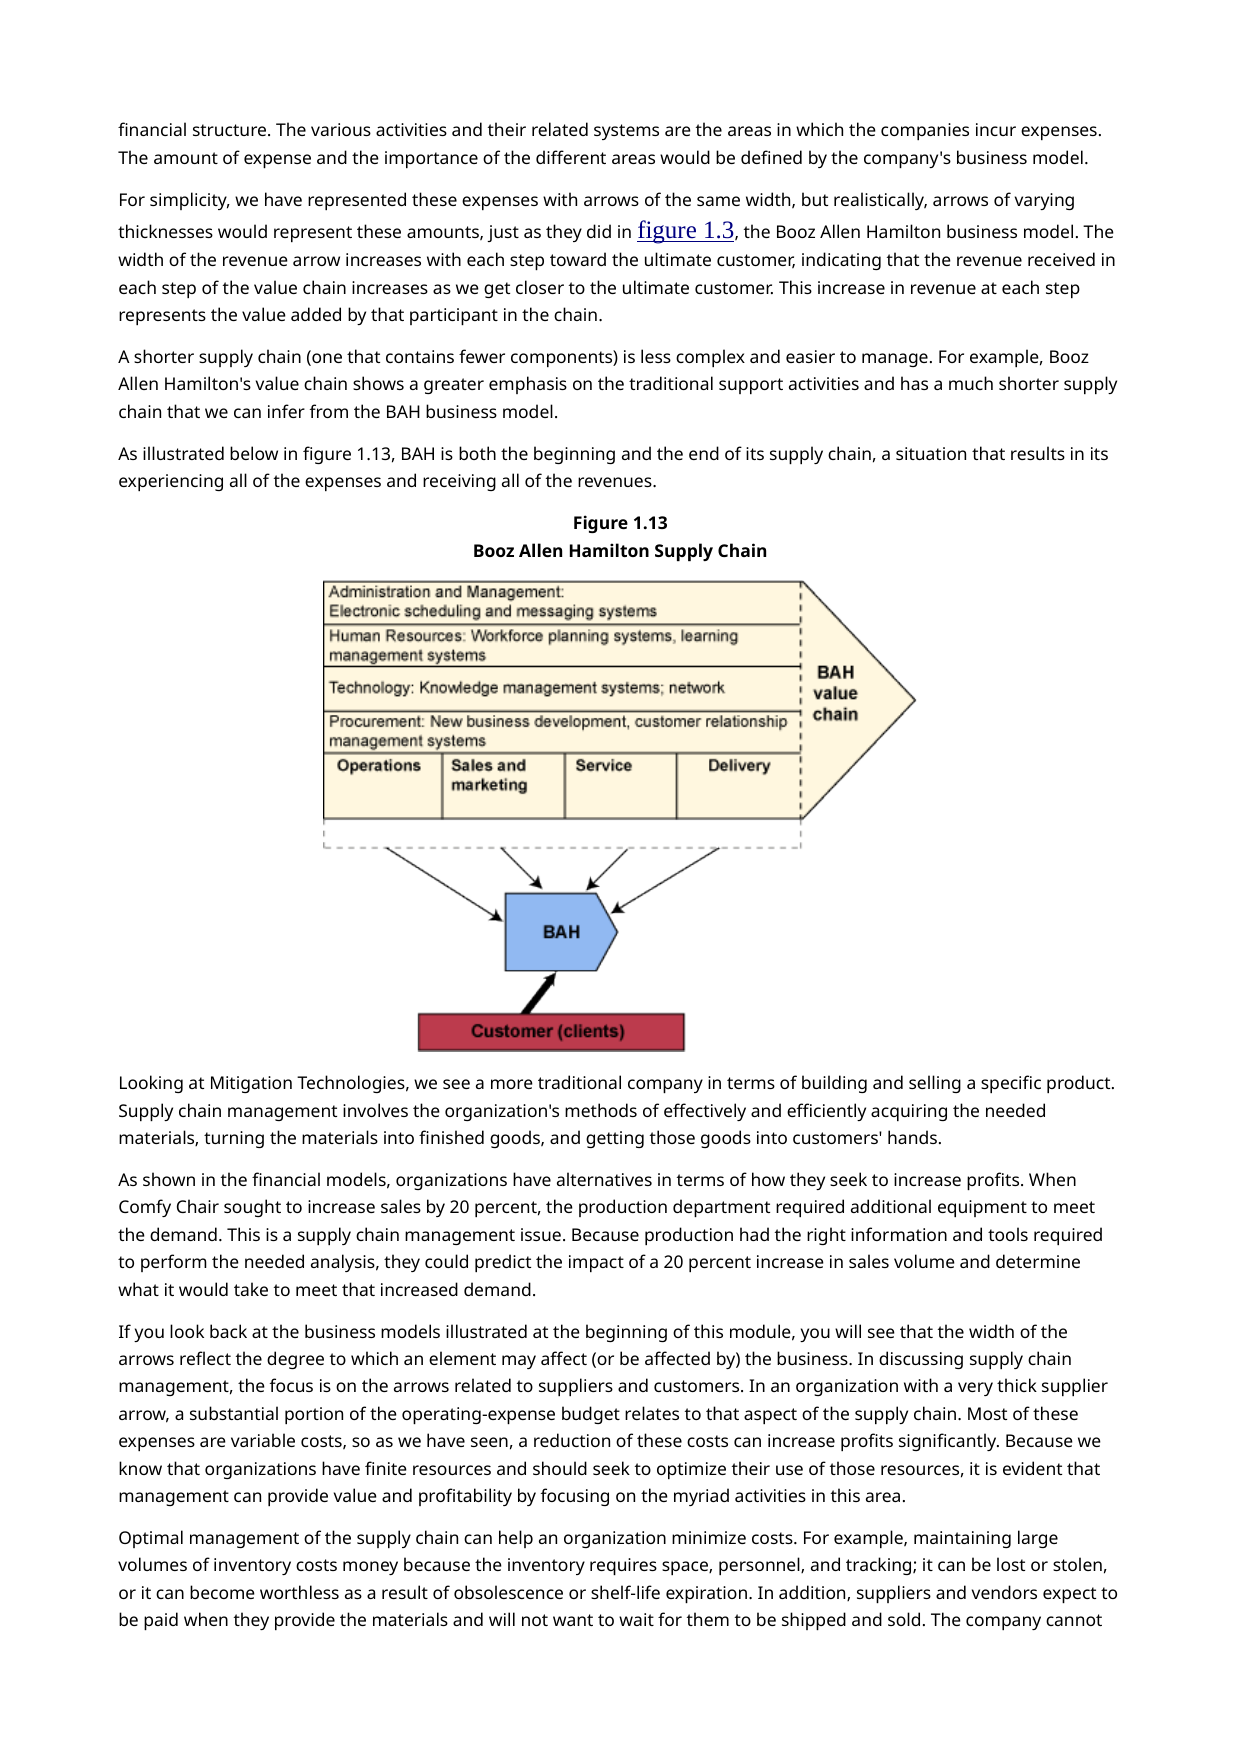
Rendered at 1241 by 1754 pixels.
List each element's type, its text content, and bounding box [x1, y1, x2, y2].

text As shown in the financial models, organizations have alternatives in terms of how they seek to increase profits. When Comfy Chair sought to increase sales by 20 percent, the production department required additional equipment to meet the demand. This is a supply chain management issue. Because production had the right information and tools required to perform the needed analysis, they could predict the impact of a 20 percent increase in sales volume and determine what it would take to meet that increased demand. [118, 1168, 1122, 1301]
text Optimal management of the supply chain can help an organization minimize costs. For example, maintaining large volumes of inventory costs money because the inventory requires space, personnel, and tracking; it can be lost or stolen, or it can become worthless as a result of obsolescence or shelf-life expiration. In addition, suppliers and vendors expect to be paid when they provide the materials and will not want to wait for them to be shipped and sold. The company cannot [118, 1526, 1122, 1632]
text As illustrated below in figure 1.13, BAH is both the beginning and the end of its supply chain, a situation that results in its experiencing all of the expenses and receiving all of the revenues. [118, 441, 1122, 493]
text financial structure. The various activities and their related systems are the areas in which the companies incur expenses. The amount of expense and the importance of the different areas would be defined by the company's business model. [118, 118, 1122, 169]
picture [323, 580, 918, 1052]
text If you look back at the business models illustrated at the beginning of this module, you will see that the width of the arrows reflect the degree to which an element may affect (or be affected by) the business. In discussing supply chain management, the focus is on the arrows related to suppliers and customers. In an organization with a very thick supplier arrow, a substantial portion of the operating-expense budget relates to that aspect of the supply chain. Most of these expenses are variable costs, so as we have seen, a reduction of these costs can increase profits significantly. Because we know that organizations have finite resources and should seek to optimize their use of those resources, it is evident that management can provide value and profitability by focusing on the myriad activities in this area. [118, 1319, 1122, 1507]
text Looking at Mitigation Technologies, we see a more traditional company in terms of building and selling a specific product. Supply chain management involves the organization's methods of effectively and efficiently acquiring the needed materials, turning the materials into finished goods, and getting those goods into customers' hands. [118, 1071, 1122, 1149]
text Figure 1.13 Booz Allen Hamilton Supply Chain [118, 511, 1122, 562]
text A shorter supply chain (one that contains fewer components) is less complex and easier to manage. For example, Booz Allen Hamilton's value chain shows a greater emphasis on the traditional support activities and has a much shorter supply chain that we can infer from the BAH business model. [118, 345, 1122, 423]
text For simplicity, we have represented these expenses with arrows of the same width, but realistically, arrows of varying thicknesses would represent these amounts, just as they did in figure 1.3, the Booz Allen Hamilton business model. The width of the revenue arrow increases with each step toward the ultimate customer, indicating that the revenue received in each step of the value chain increases as we get closer to the ultimate customer. This increase in revenue at each step represents the value added by that participant in the chain. [118, 187, 1122, 327]
